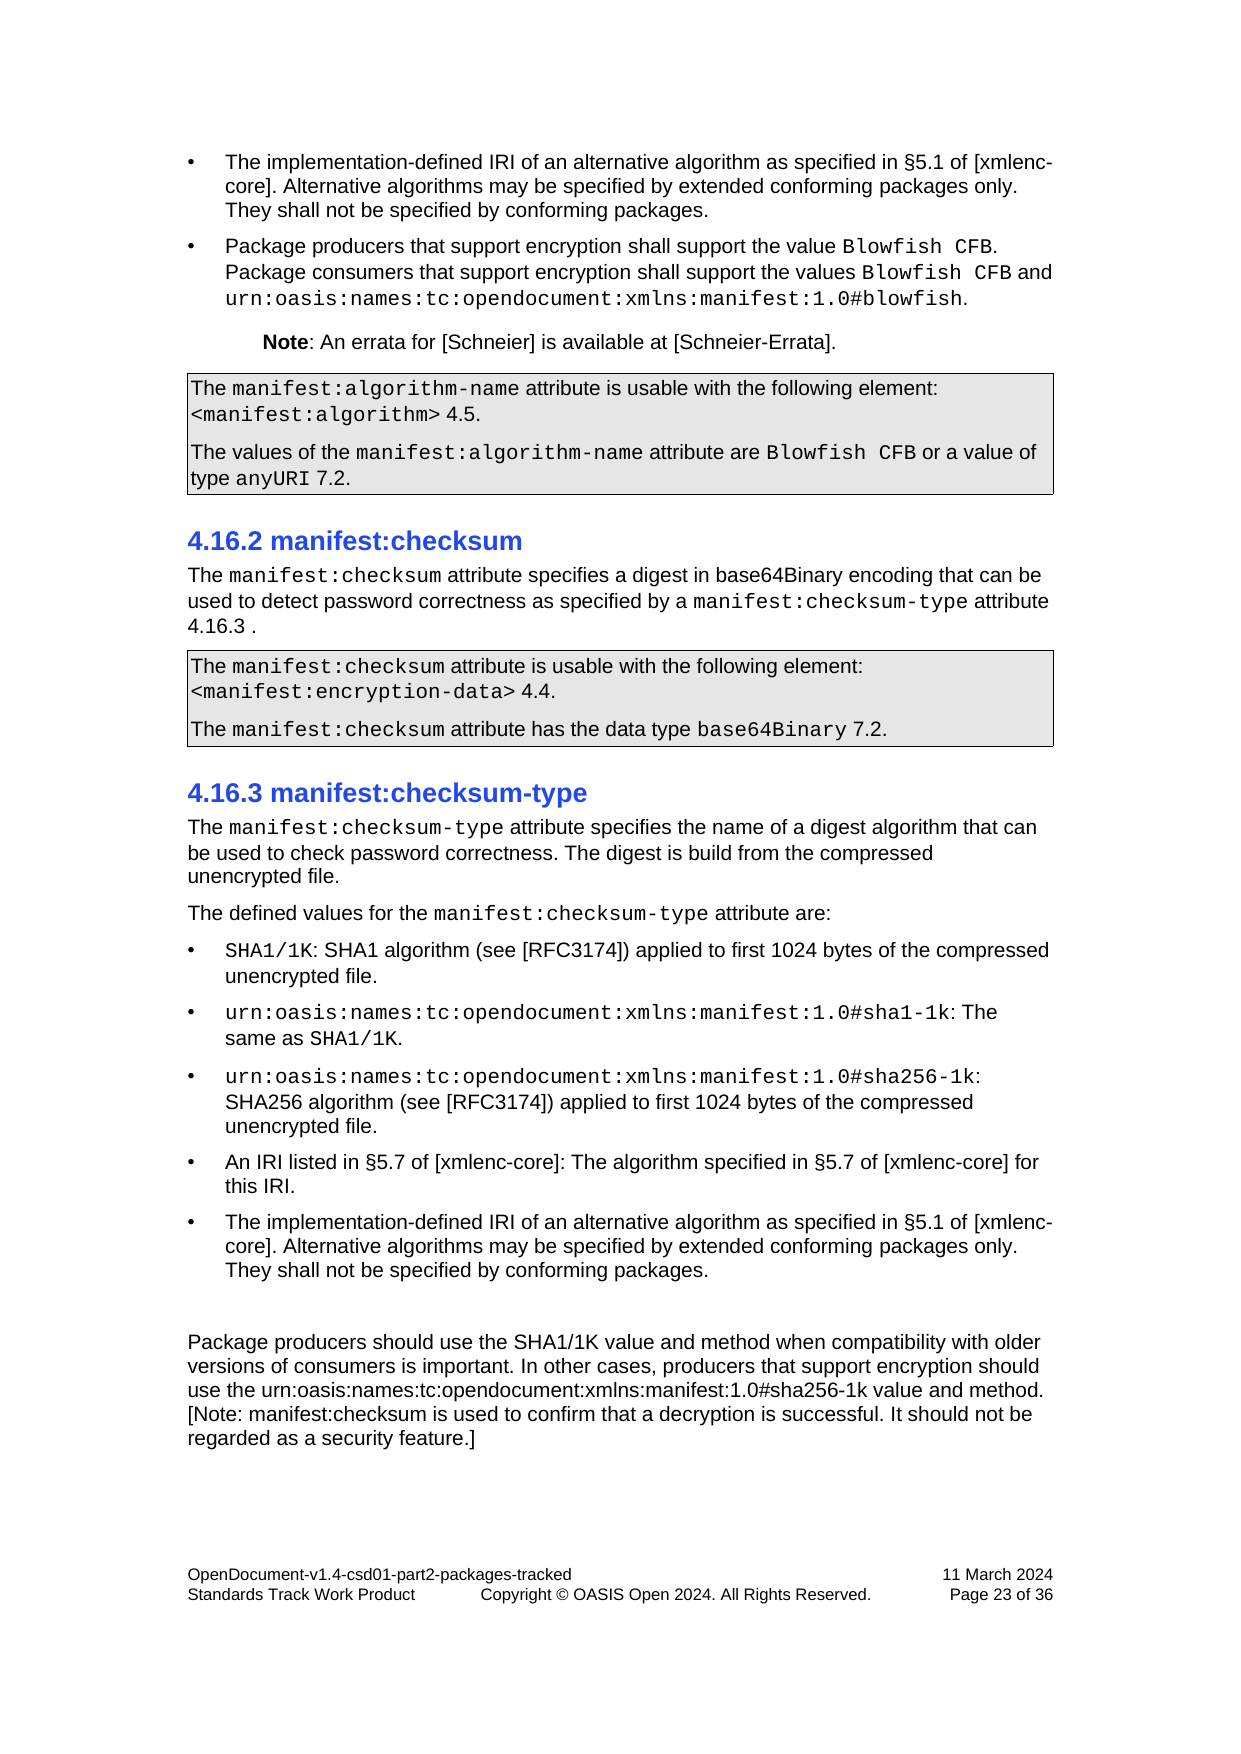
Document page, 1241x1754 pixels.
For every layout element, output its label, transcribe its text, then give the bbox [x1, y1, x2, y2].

text Package producers should use the SHA1/1K value and method when compatibility with older versions of consumers is important. In other cases, producers that support encryption should use the urn:oasis:names:tc:opendocument:xmlns:manifest:1.0#sha256-1k value and method. [Note: manifest:checksum is used to confirm that a decryption is successful. It should not be regarded as a security feature.] [187, 1330, 1053, 1450]
list SHA1/1K: SHA1 algorithm (see [RFC3174]) applied to first 1024 bytes of the compressed unencrypted file. [187, 938, 1053, 988]
list The manifest:checksum attribute has the data type base64Binary 7.2. [188, 714, 1053, 746]
list The manifest:checksum attribute is usable with the following element: <manifest:encryption-data> 4.4. [188, 651, 1053, 705]
subtitle manifest:checksum-type [187, 777, 1053, 808]
list The manifest:algorithm-name attribute is usable with the following element: <manifest:algorithm> 4.5. [188, 374, 1053, 427]
list The implementation-defined IRI of an alternative algorithm as specified in §5.1 of [xmlenc-core]. Alternative algorithms may be specified by extended conforming packages only. They shall not be specified by conforming packages. [187, 150, 1053, 222]
list The implementation-defined IRI of an alternative algorithm as specified in §5.1 of [xmlenc-core]. Alternative algorithms may be specified by extended conforming packages only. They shall not be specified by conforming packages. [187, 1210, 1053, 1282]
text The manifest:checksum attribute specifies a digest in base64Binary encoding that can be used to detect password correctness as specified by a manifest:checksum-type attribute 4.16.3 . [187, 563, 1053, 638]
list urn:oasis:names:tc:opendocument:xmlns:manifest:1.0#sha1-1k: The same as SHA1/1K. [187, 1000, 1053, 1052]
list The values of the manifest:algorithm-name attribute are Blowfish CFB or a value of type anyURI 7.2. [188, 436, 1053, 494]
subtitle manifest:checksum [187, 525, 1053, 557]
text The manifest:checksum-type attribute specifies the name of a digest algorithm that can be used to check password correctness. The digest is build from the compressed unencrypted file. [187, 814, 1053, 888]
text Note: An errata for [Schneier] is available at [Schneier-Errata]. [262, 330, 978, 354]
list Package producers that support encryption shall support the value Blowfish CFB. Package consumers that support encryption shall support the values Blowfish CFB and urn:oasis:names:tc:opendocument:xmlns:manifest:1.0#blowfish. [187, 234, 1053, 312]
list urn:oasis:names:tc:opendocument:xmlns:manifest:1.0#sha256-1k: SHA256 algorithm (see [RFC3174]) applied to first 1024 bytes of the compressed unencrypted file. [187, 1064, 1053, 1138]
text The defined values for the manifest:checksum-type attribute are: [187, 900, 1053, 926]
list An IRI listed in §5.7 of [xmlenc-core]: The algorithm specified in §5.7 of [xmlenc-core] for this IRI. [187, 1150, 1053, 1198]
